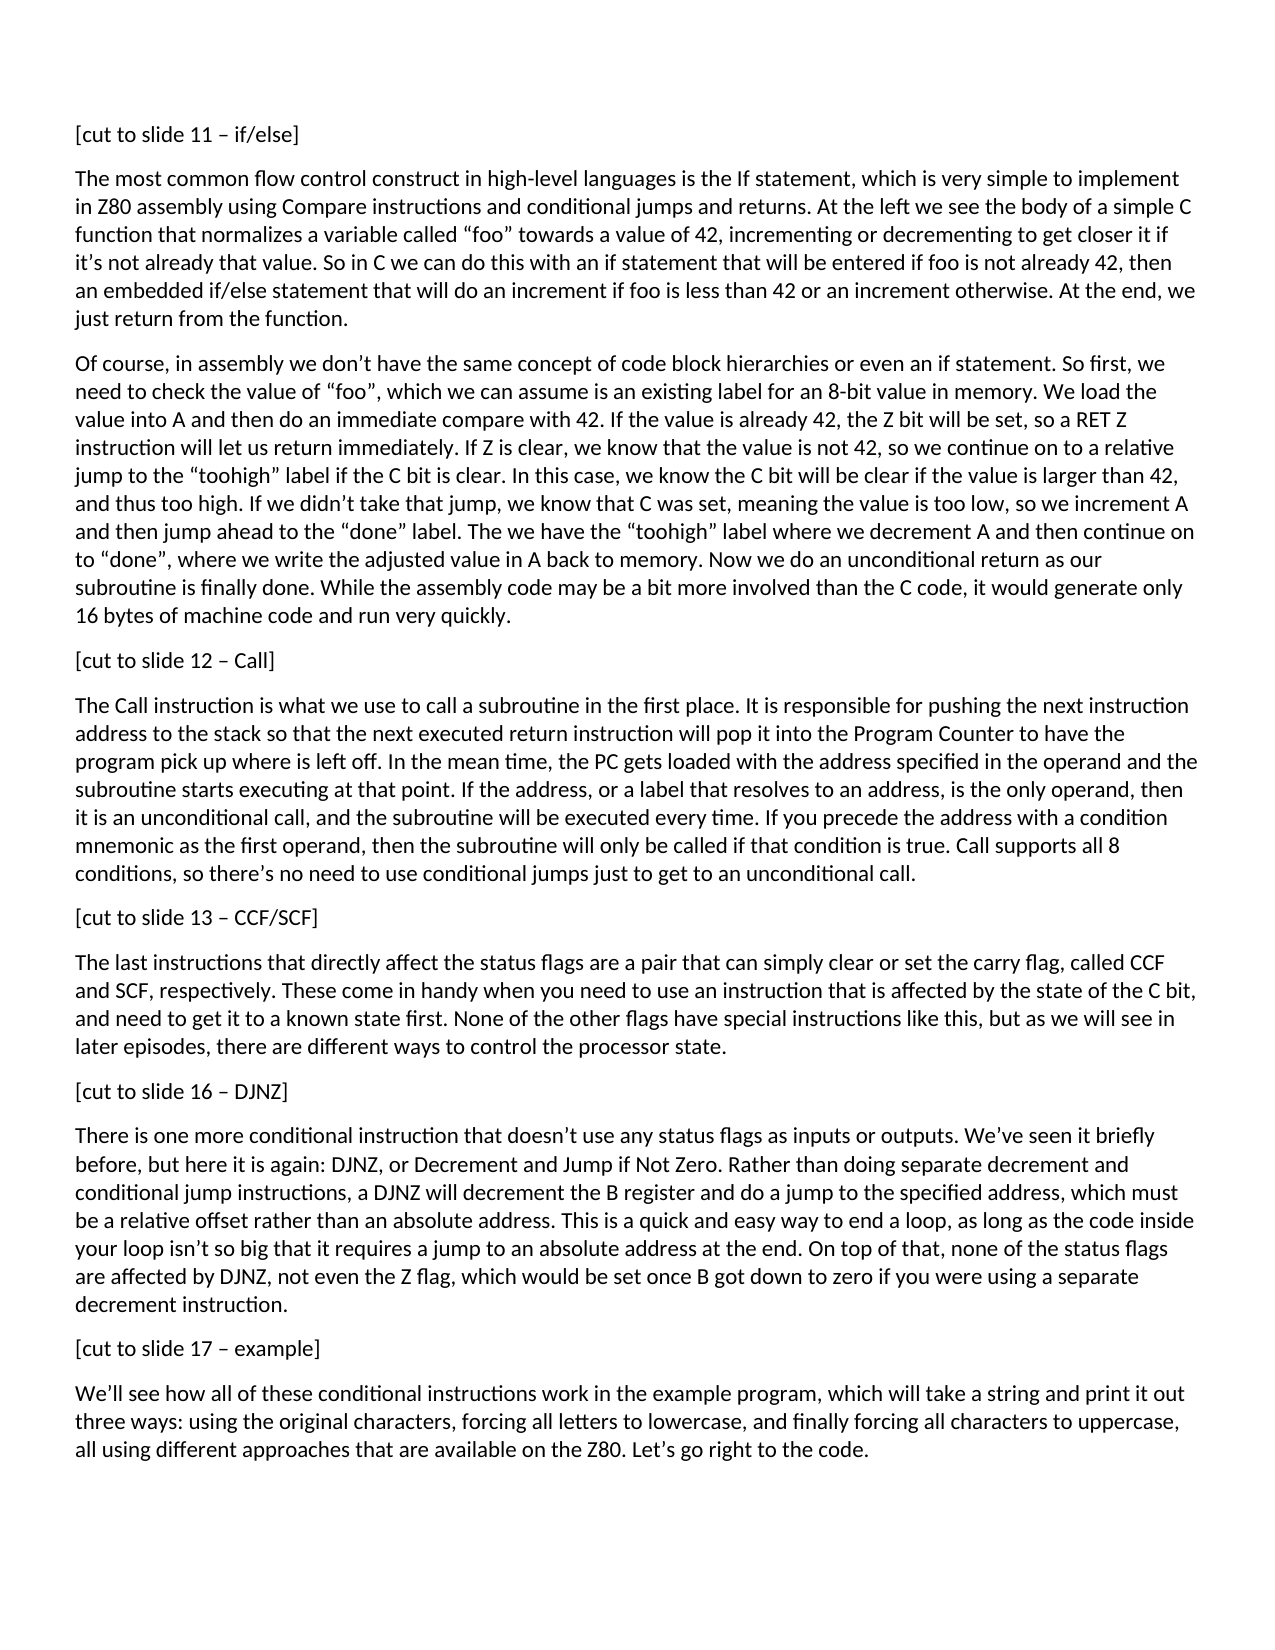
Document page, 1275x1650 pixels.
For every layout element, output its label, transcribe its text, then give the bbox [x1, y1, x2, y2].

text The most common flow control construct in high-level languages is the If statement, which is very simple to implement in Z80 assembly using Compare instructions and conditional jumps and returns. At the left we see the body of a simple C function that normalizes a variable called “foo” towards a value of 42, incrementing or decrementing to get closer it if it’s not already that value. So in C we can do this with an if statement that will be entered if foo is not already 42, then an embedded if/else statement that will do an increment if foo is less than 42 or an increment otherwise. At the end, we just return from the function. [75, 164, 1200, 332]
text Of course, in assembly we don’t have the same concept of code block hierarchies or even an if statement. So first, we need to check the value of “foo”, which we can assume is an existing label for an 8-bit value in memory. We load the value into A and then do an immediate compare with 42. If the value is already 42, the Z bit will be set, so a RET Z instruction will let us return immediately. If Z is clear, we know that the value is not 42, so we continue on to a relative jump to the “toohigh” label if the C bit is clear. In this case, we know the C bit will be clear if the value is larger than 42, and thus too high. If we didn’t take that jump, we know that C was set, meaning the value is too low, so we increment A and then jump ahead to the “done” label. The we have the “toohigh” label where we decrement A and then continue on to “done”, where we write the adjusted value in A back to memory. Now we do an unconditional return as our subroutine is finally done. While the assembly code may be a bit more involved than the C code, it would generate only 16 bytes of machine code and run very quickly. [75, 349, 1200, 629]
text [cut to slide 17 – example] [75, 1334, 1200, 1362]
text [cut to slide 12 – Call] [75, 646, 1200, 674]
text [cut to slide 16 – DJNZ] [75, 1077, 1200, 1105]
text [cut to slide 11 – if/else] [75, 120, 1200, 148]
text The Call instruction is what we use to call a subroutine in the first place. It is responsible for pushing the next instruction address to the stack so that the next executed return instruction will pop it into the Program Counter to have the program pick up where is left off. In the mean time, the PC gets loaded with the address specified in the operand and the subroutine starts executing at that point. If the address, or a label that resolves to an address, is the only operand, then it is an unconditional call, and the subroutine will be executed every time. If you precede the address with a condition mnemonic as the first operand, then the subroutine will only be called if that condition is true. Call supports all 8 conditions, so there’s no need to use conditional jumps just to get to an unconditional call. [75, 691, 1200, 887]
text [cut to slide 13 – CCF/SCF] [75, 903, 1200, 932]
text The last instructions that directly affect the status flags are a pair that can simply clear or set the carry flag, called CCF and SCF, respectively. These come in handy when you need to use an instruction that is affected by the state of the C bit, and need to get it to a known state first. None of the other flags have special instructions like this, but as we will see in later episodes, there are different ways to control the processor state. [75, 948, 1200, 1060]
text There is one more conditional instruction that doesn’t use any status flags as inputs or outputs. We’ve seen it briefly before, but here it is again: DJNZ, or Decrement and Jump if Not Zero. Rather than doing separate decrement and conditional jump instructions, a DJNZ will decrement the B register and do a jump to the specified address, which must be a relative offset rather than an absolute address. This is a quick and easy way to end a loop, as long as the code inside your loop isn’t so big that it requires a jump to an absolute address at the end. On top of that, none of the status flags are affected by DJNZ, not even the Z flag, which would be set once B got down to zero if you were using a separate decrement instruction. [75, 1122, 1200, 1318]
text We’ll see how all of these conditional instructions work in the example program, which will take a string and print it out three ways: using the original characters, forcing all letters to lowercase, and finally forcing all characters to uppercase, all using different approaches that are available on the Z80. Let’s go right to the code. [75, 1379, 1200, 1463]
